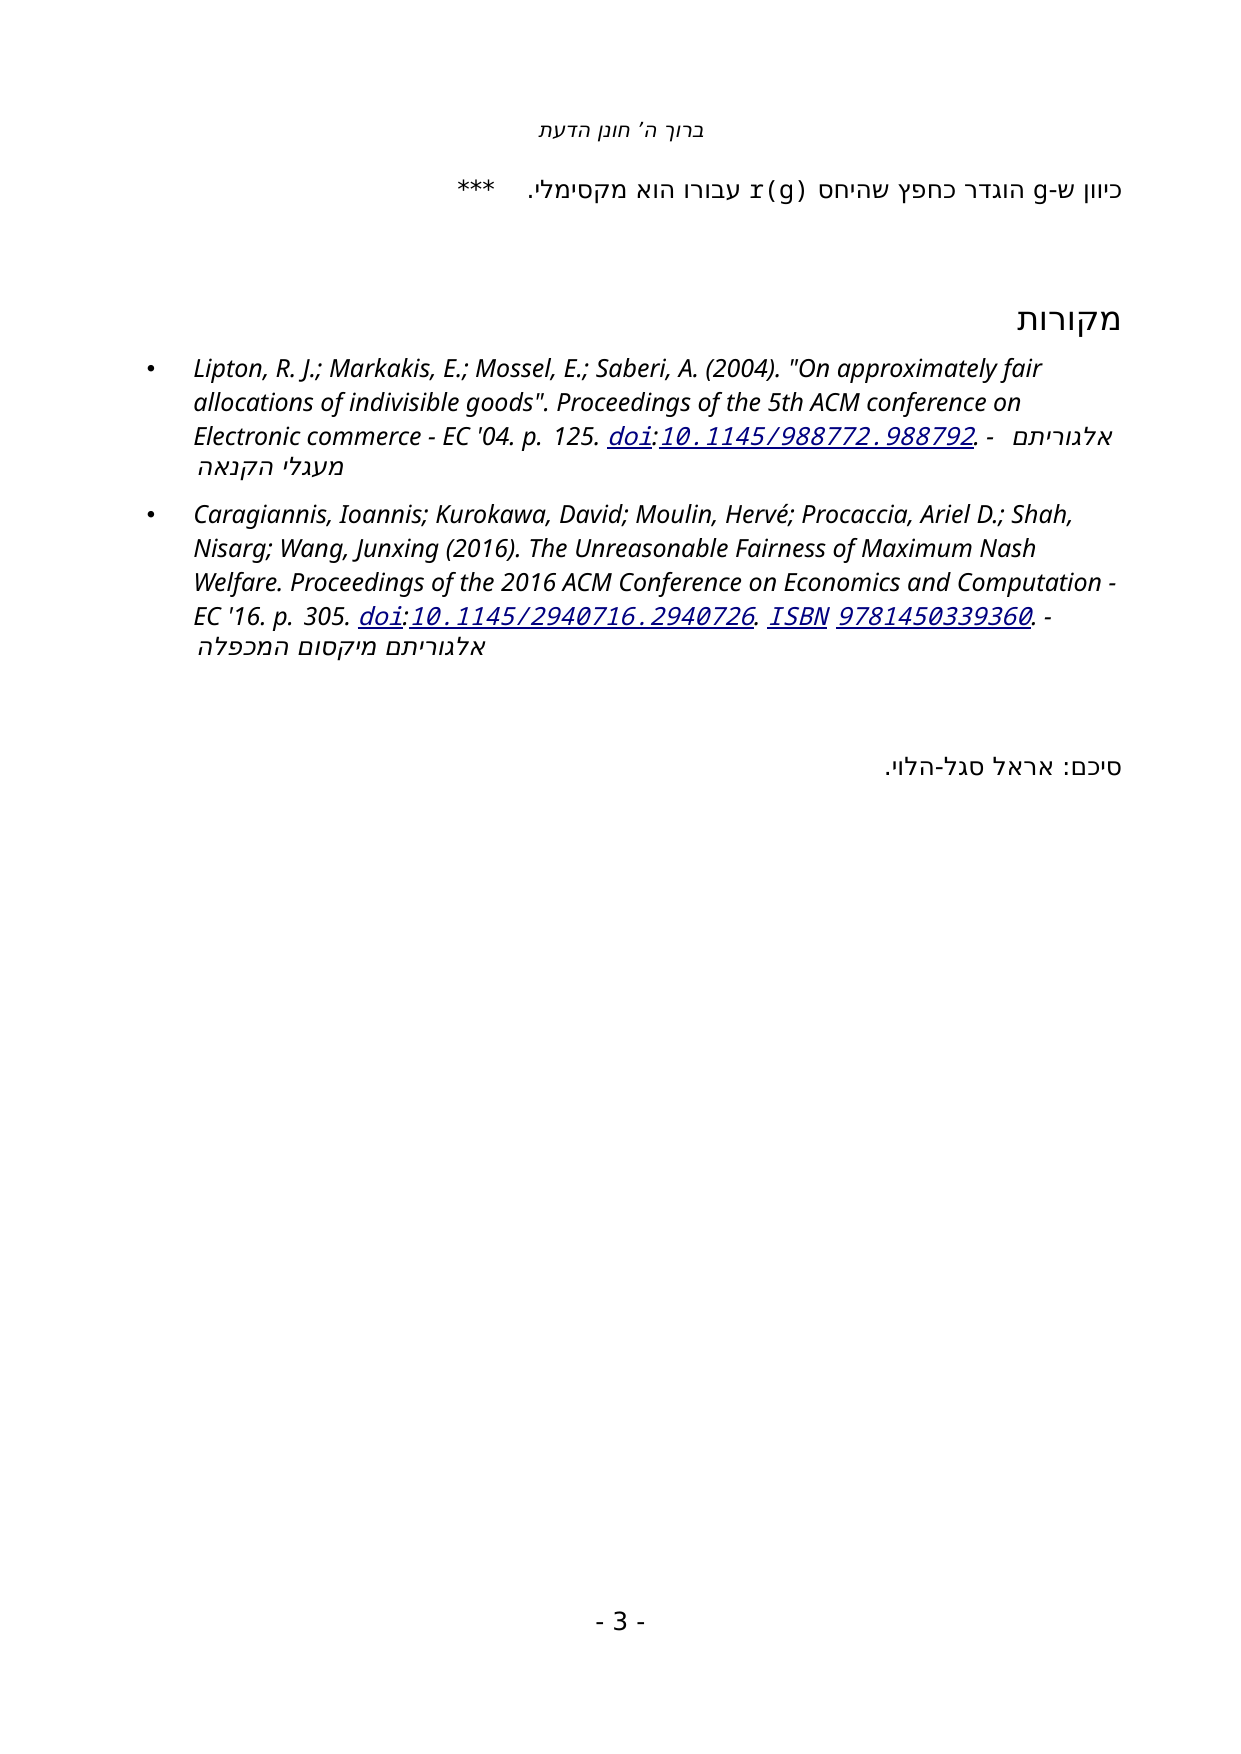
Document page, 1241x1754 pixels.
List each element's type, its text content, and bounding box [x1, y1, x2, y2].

subtitle מקורות [118, 299, 1122, 338]
text כיוון ש-g הוגדר כחפץ שהיחס r(g) עבורו הוא מקסימלי. *** [118, 172, 1122, 206]
text סיכם: אראל סגל-הלוי. [118, 752, 1122, 781]
list ‏ [156, 717, 1122, 746]
list Lipton, R. J.; Markakis, E.; Mossel, E.; Saberi, A. (2004). "On approximately fair allocations of indivisible goods". Proceedings of the 5th ACM conference on Electronic commerce - EC '04. p. 125. doi:10.1145/988772.988792. - אלגוריתם מעגלי הקנאה [156, 350, 1122, 482]
list Caragiannis, Ioannis; Kurokawa, David; Moulin, Hervé; Procaccia, Ariel D.; Shah, Nisarg; Wang, Junxing (2016). The Unreasonable Fairness of Maximum Nash Welfare. Proceedings of the 2016 ACM Conference on Economics and Computation - EC '16. p. 305. doi:10.1145/2940716.2940726. ISBN 9781450339360. - אלגוריתם מיקסום המכפלה [156, 496, 1122, 662]
